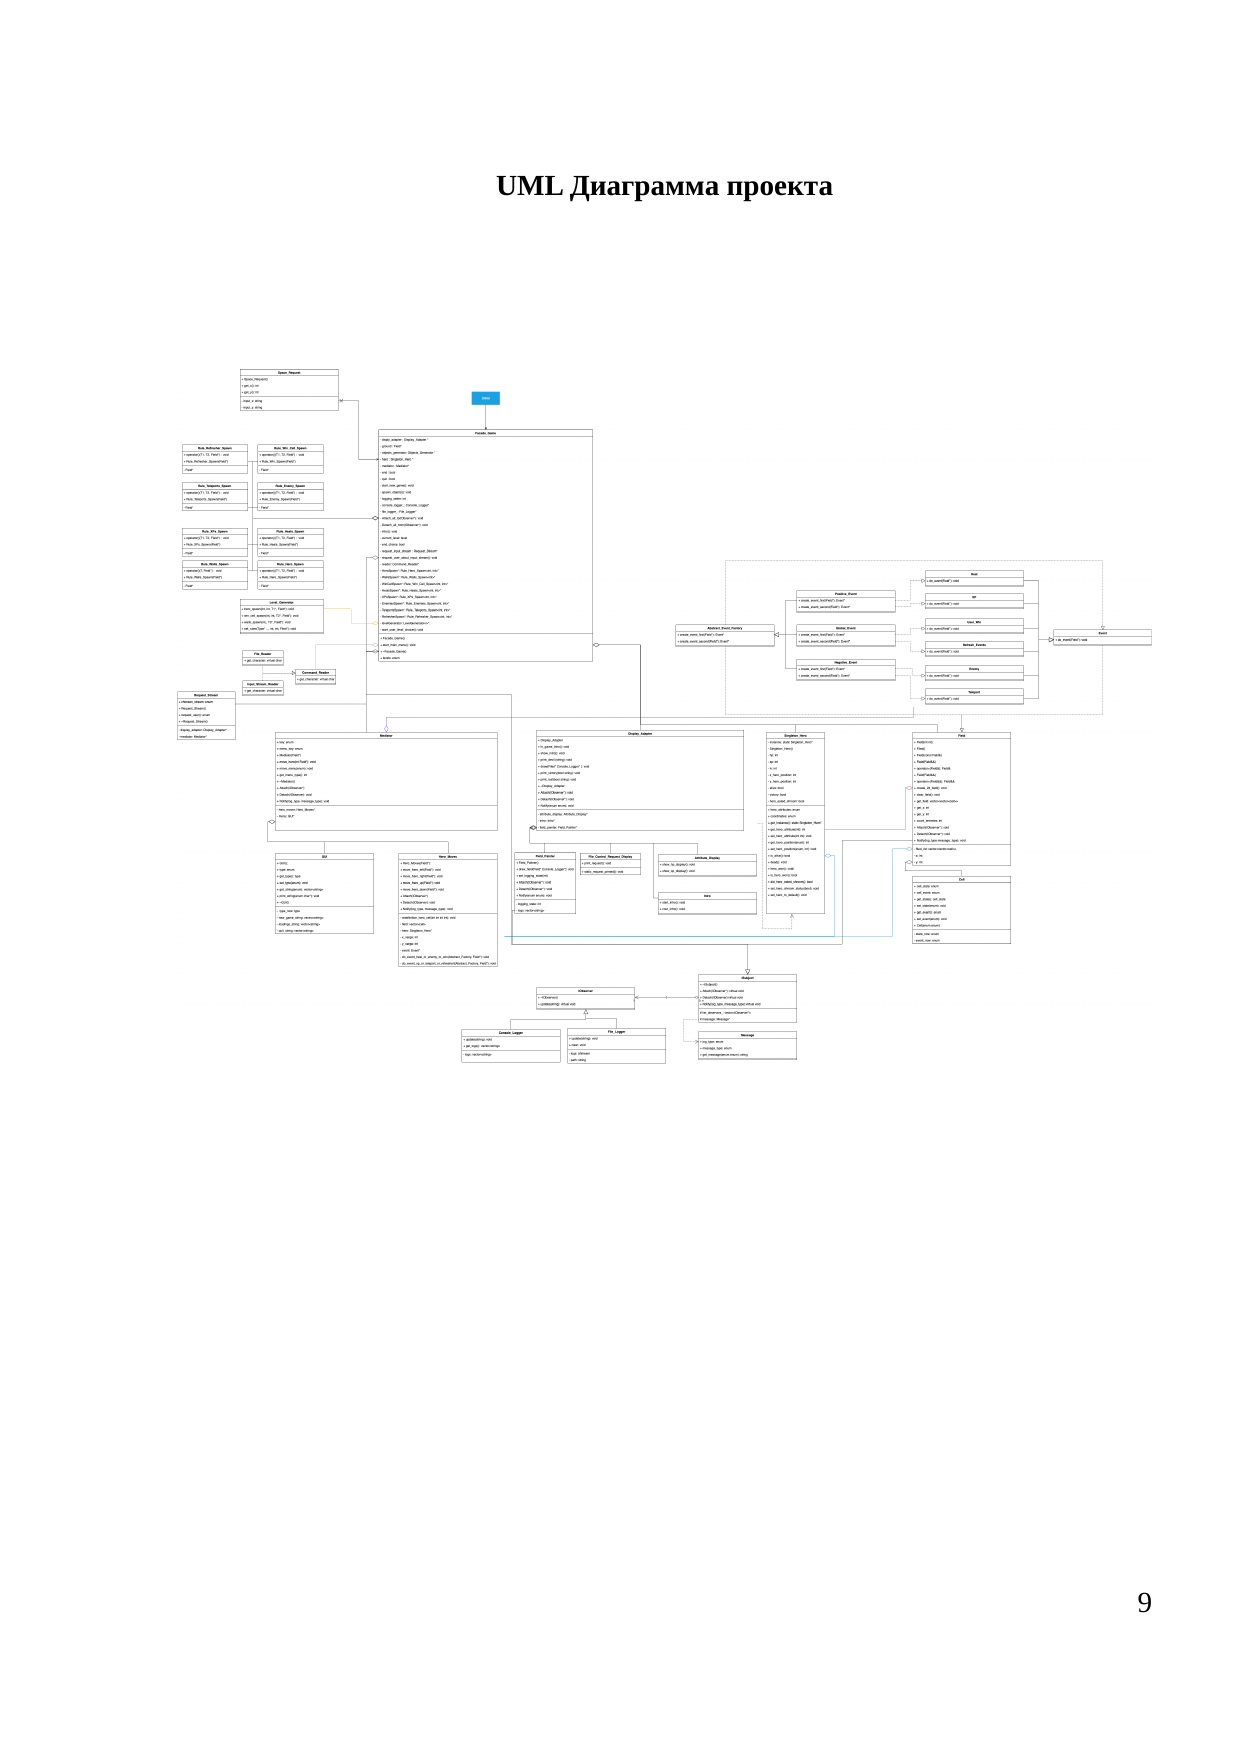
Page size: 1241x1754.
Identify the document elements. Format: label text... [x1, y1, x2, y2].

picture [177, 369, 1152, 1064]
text UML Диаграмма проекта [177, 168, 1152, 202]
